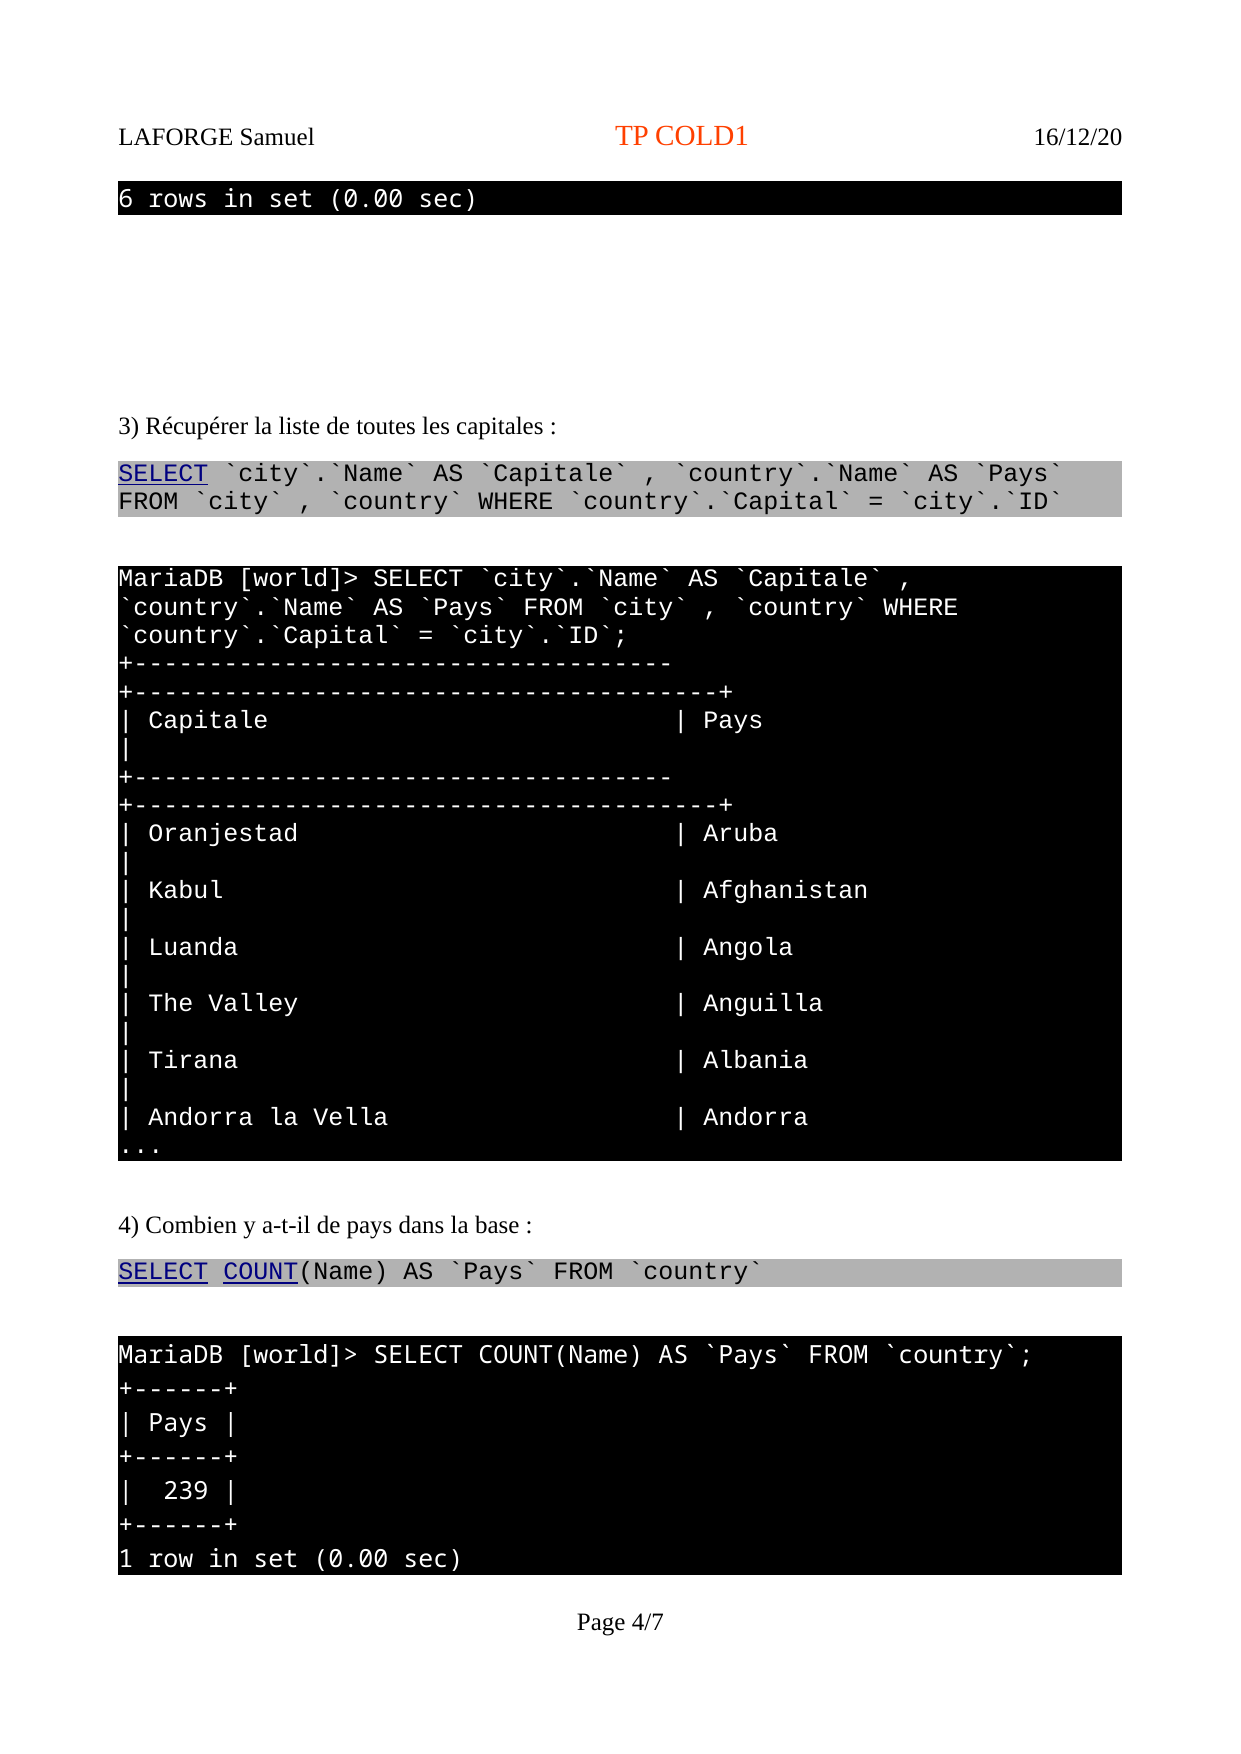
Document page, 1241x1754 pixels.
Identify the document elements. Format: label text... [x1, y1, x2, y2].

text | 239 | [118, 1473, 1122, 1507]
text | Luanda | Angola | [118, 934, 1122, 991]
text 1 row in set (0.00 sec) [118, 1541, 1122, 1575]
text +------------------------------------+---------------------------------------+ [118, 764, 1122, 821]
text MariaDB [world]> SELECT COUNT(Name) AS `Pays` FROM `country`; [118, 1336, 1122, 1370]
text 3) Récupérer la liste de toutes les capitales : [118, 411, 1122, 440]
text | Pays | [118, 1404, 1122, 1438]
text MariaDB [world]> SELECT `city`.`Name` AS `Capitale` , `country`.`Name` AS `Pays` FROM `city` , `country` WHERE `country`.`Capital` = `city`.`ID`; [118, 566, 1122, 651]
text +------+ [118, 1370, 1122, 1404]
text | The Valley | Anguilla | [118, 991, 1122, 1047]
text +------------------------------------+---------------------------------------+ [118, 651, 1122, 707]
text | Oranjestad | Aruba | [118, 821, 1122, 877]
text | Kabul | Afghanistan | [118, 877, 1122, 934]
text | Capitale | Pays | [118, 707, 1122, 764]
text | Andorra la Vella | Andorra [118, 1104, 1122, 1132]
text SELECT `city`.`Name` AS `Capitale` , `country`.`Name` AS `Pays` FROM `city` , `country` WHERE `country`.`Capital` = `city`.`ID` [118, 461, 1122, 517]
text 4) Combien y a-t-il de pays dans la base : [118, 1210, 1122, 1239]
text +------+ [118, 1438, 1122, 1473]
text +------+ [118, 1507, 1122, 1541]
text 6 rows in set (0.00 sec) [118, 181, 1122, 215]
text | Tirana | Albania | [118, 1047, 1122, 1104]
text ... [118, 1132, 1122, 1161]
text SELECT COUNT(Name) AS `Pays` FROM `country` [118, 1259, 1122, 1287]
